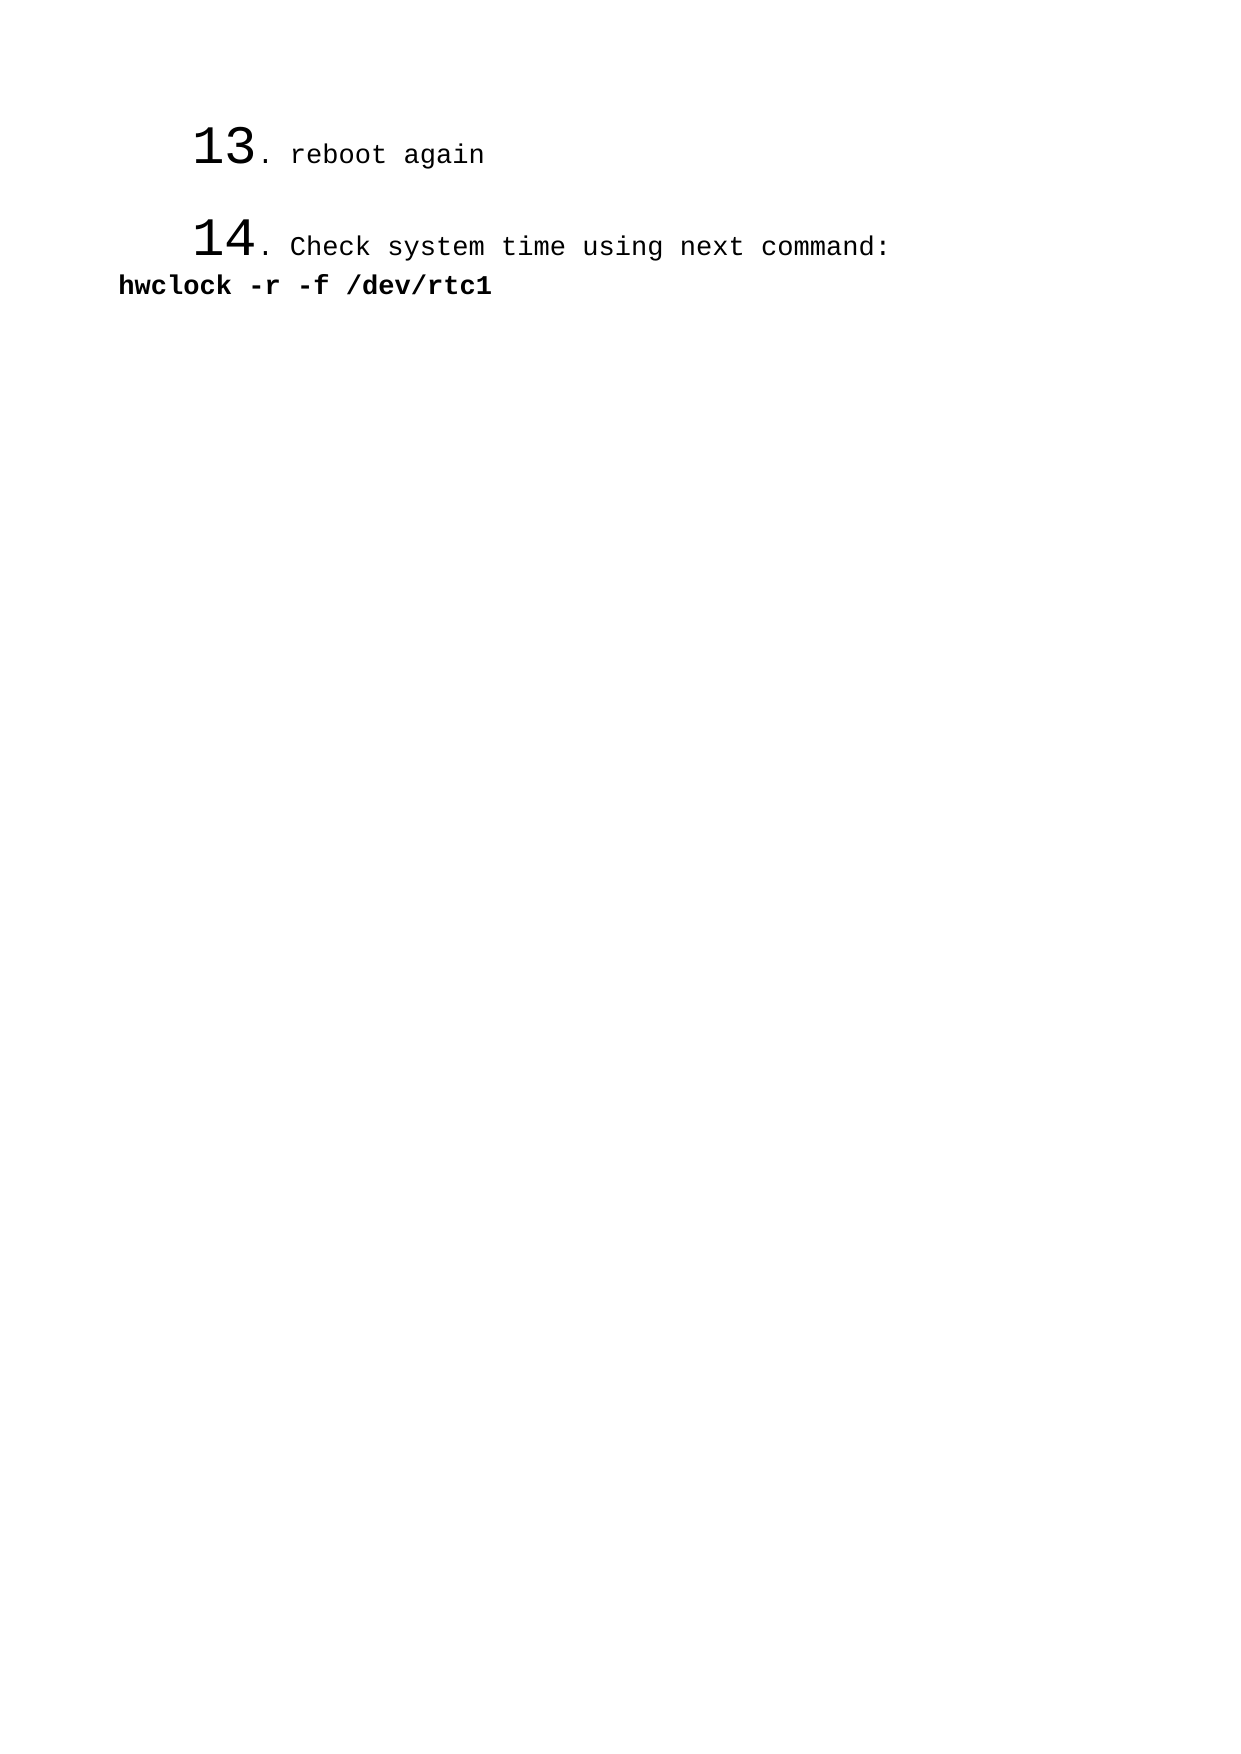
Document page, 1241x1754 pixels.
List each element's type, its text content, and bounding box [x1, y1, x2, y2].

text hwclock -r -f /dev/rtc1 [118, 272, 1122, 302]
text 13. reboot again [118, 118, 1122, 179]
text 14. Check system time using next command: [118, 210, 1122, 272]
